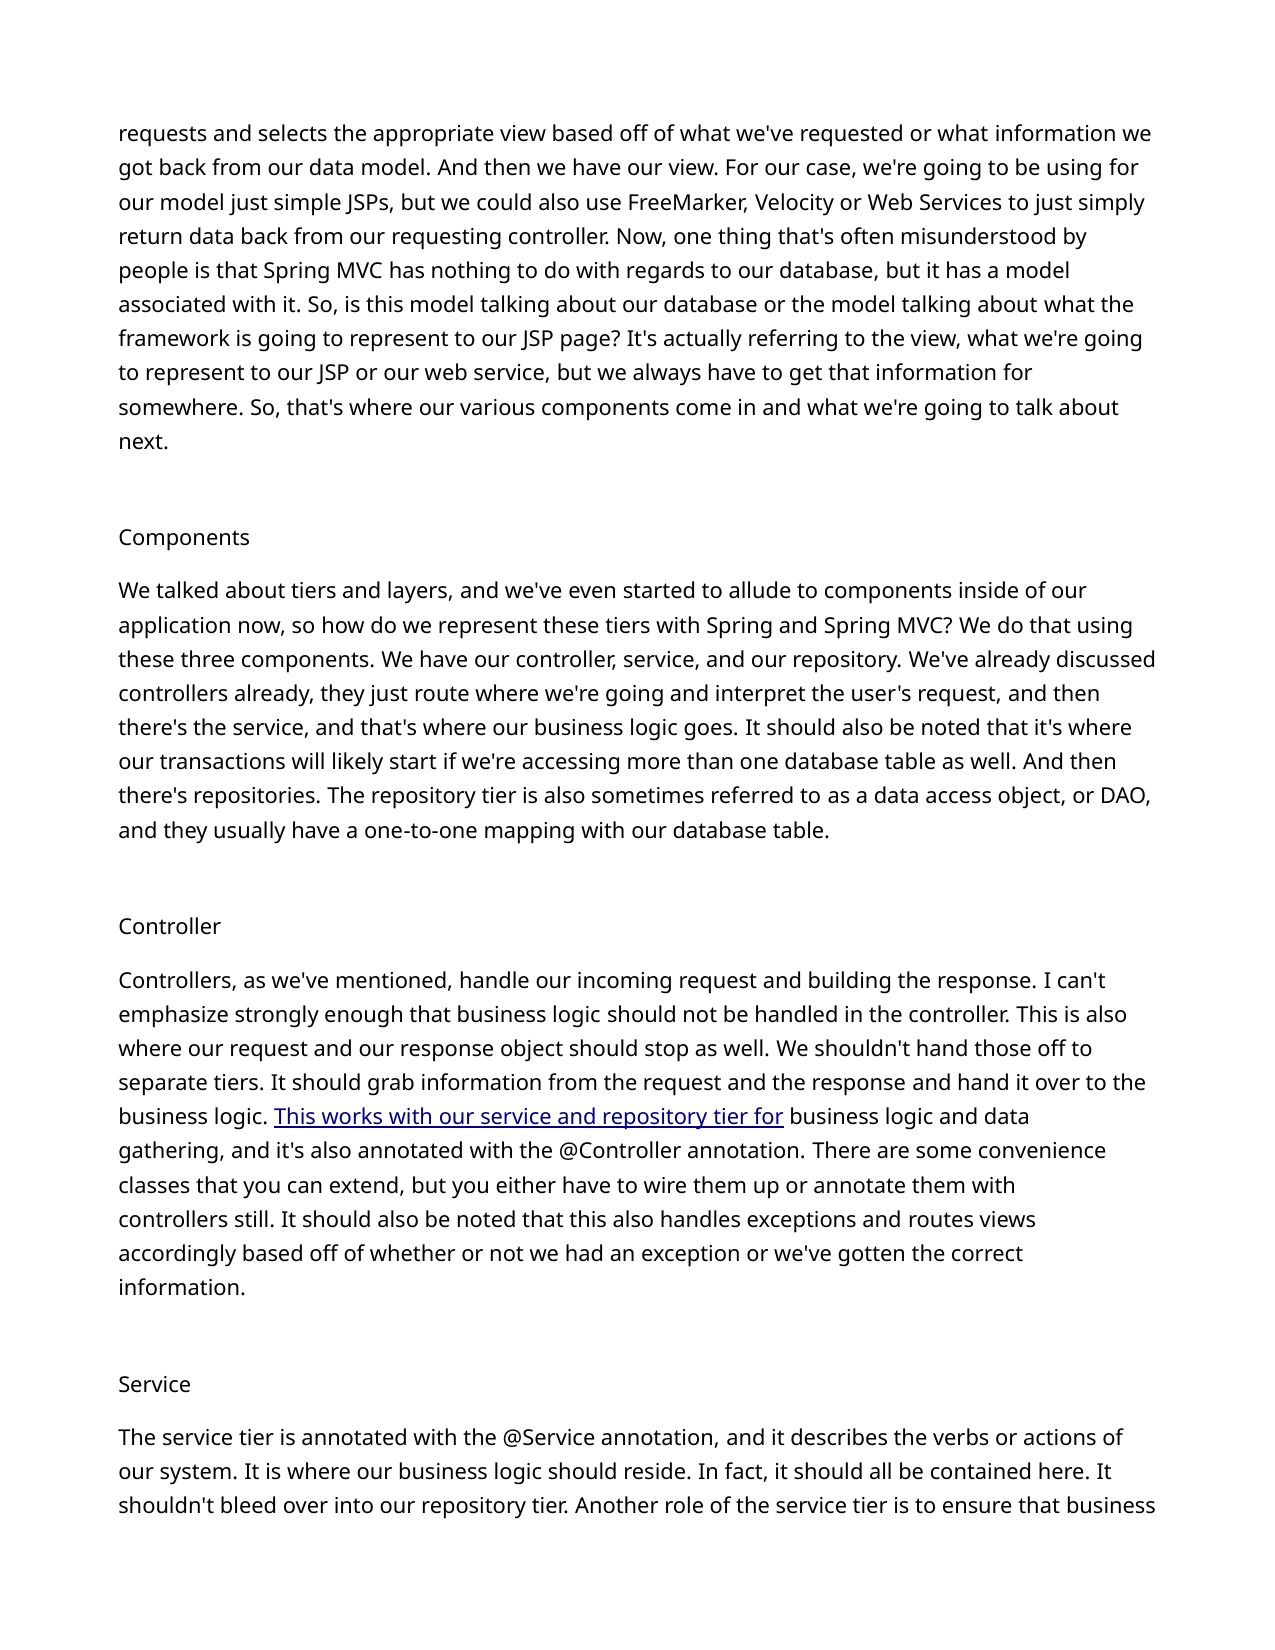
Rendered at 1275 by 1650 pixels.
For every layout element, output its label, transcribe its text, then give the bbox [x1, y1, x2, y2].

subtitle Service [118, 1369, 1157, 1398]
subtitle Controller [118, 911, 1157, 941]
text requests and selects the appropriate view based off of what we've requested or what information we got back from our data model. And then we have our view. For our case, we're going to be using for our model just simple JSPs, but we could also use FreeMarker, Velocity or Web Services to just simply return data back from our requesting controller. Now, one thing that's often misunderstood by people is that Spring MVC has nothing to do with regards to our database, but it has a model associated with it. So, is this model talking about our database or the model talking about what the framework is going to represent to our JSP page? It's actually referring to the view, what we're going to represent to our JSP or our web service, but we always have to get that information for somewhere. So, that's where our various components come in and what we're going to talk about next. [118, 118, 1157, 455]
text The service tier is annotated with the @Service annotation, and it describes the verbs or actions of our system. It is where our business logic should reside. In fact, it should all be contained here. It shouldn't bleed over into our repository tier. Another role of the service tier is to ensure that business [118, 1422, 1157, 1520]
text We talked about tiers and layers, and we've even started to allude to components inside of our application now, so how do we represent these tiers with Spring and Spring MVC? We do that using these three components. We have our controller, service, and our repository. We've already discussed controllers already, they just route where we're going and interpret the user's request, and then there's the service, and that's where our business logic goes. It should also be noted that it's where our transactions will likely start if we're accessing more than one database table as well. And then there's repositories. The repository tier is also sometimes referred to as a data access object, or DAO, and they usually have a one‑to‑one mapping with our database table. [118, 576, 1157, 844]
subtitle Components [118, 522, 1157, 552]
text Controllers, as we've mentioned, handle our incoming request and building the response. I can't emphasize strongly enough that business logic should not be handled in the controller. This is also where our request and our response object should stop as well. We shouldn't hand those off to separate tiers. It should grab information from the request and the response and hand it over to the business logic. This works with our service and repository tier for business logic and data gathering, and it's also annotated with the @Controller annotation. There are some convenience classes that you can extend, but you either have to wire them up or annotate them with controllers still. It should also be noted that this also handles exceptions and routes views accordingly based off of whether or not we had an exception or we've gotten the correct information. [118, 964, 1157, 1302]
